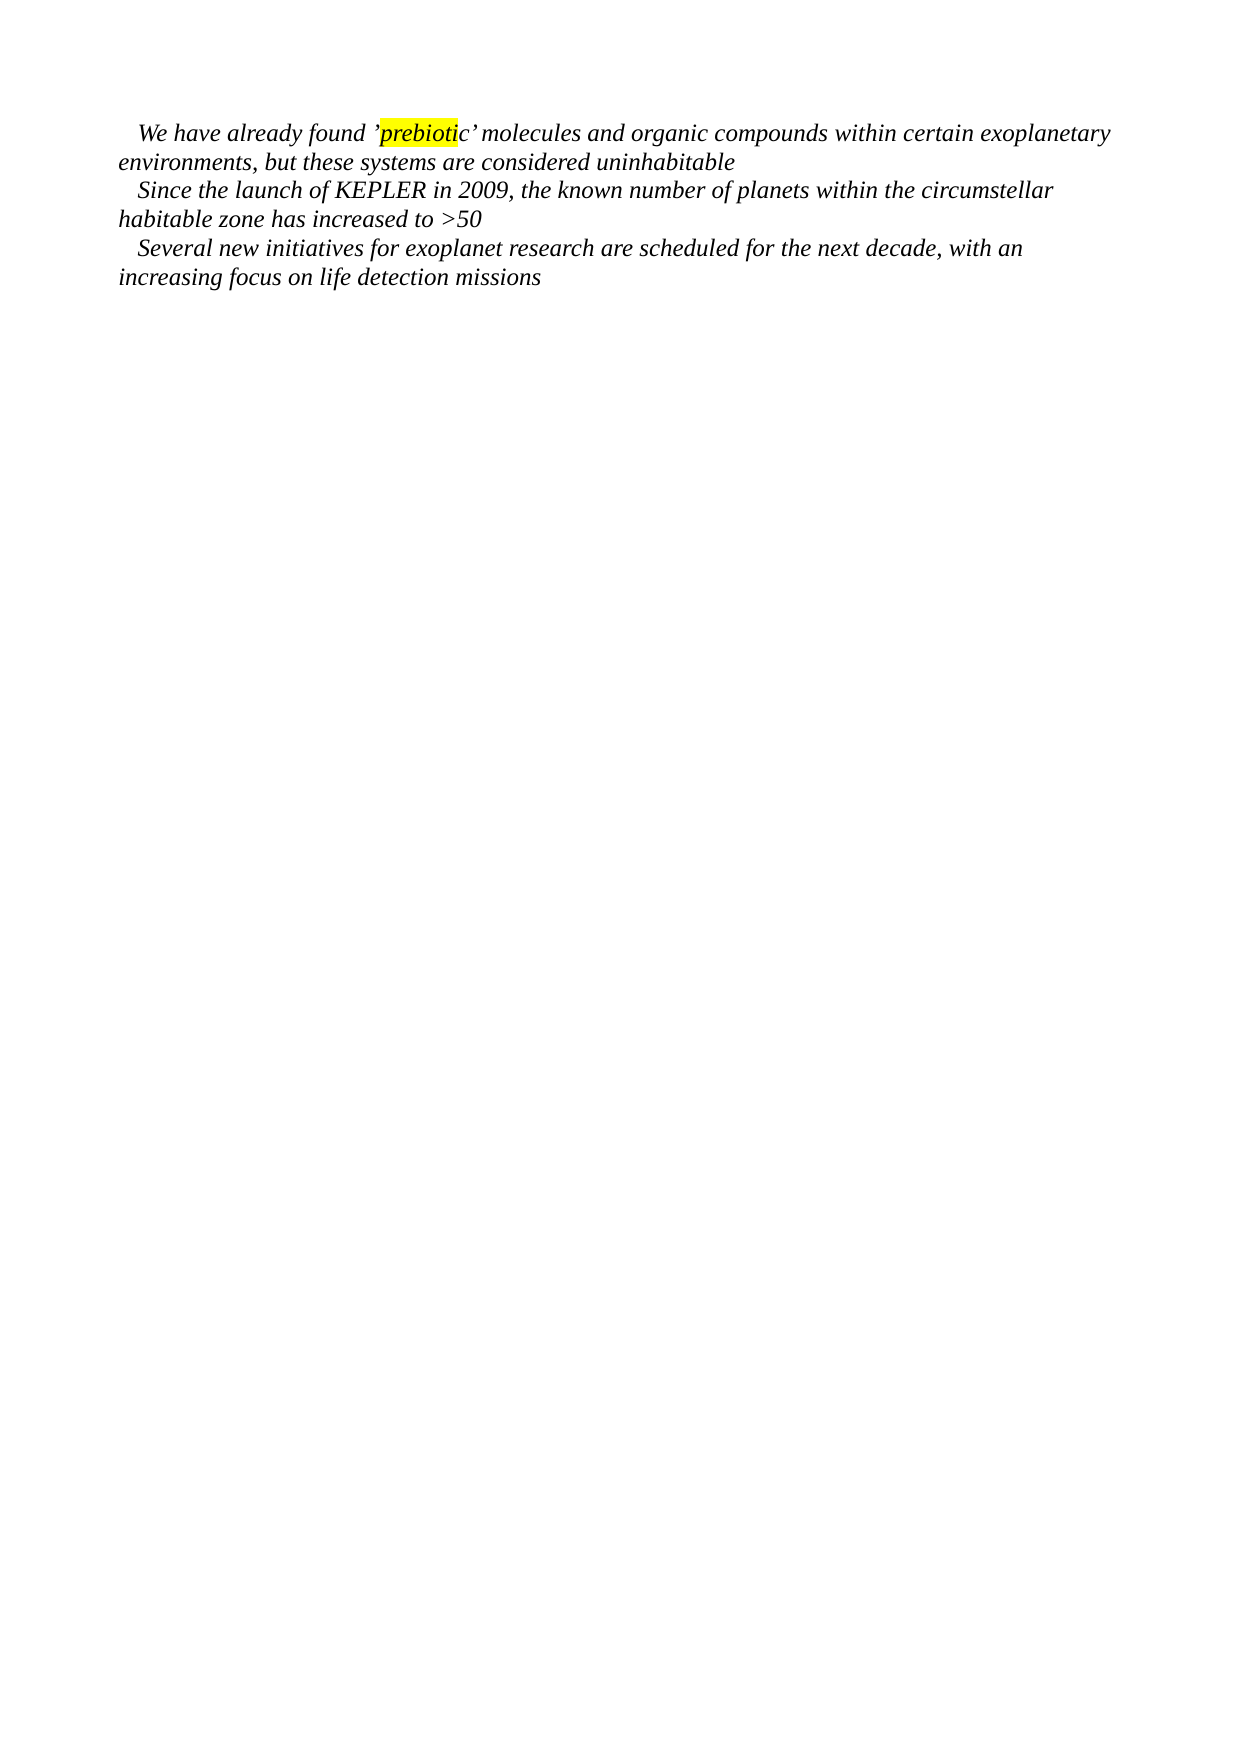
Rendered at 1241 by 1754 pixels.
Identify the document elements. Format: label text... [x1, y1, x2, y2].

text We have already found ’prebiotic’ molecules and organic compounds within certain exoplanetary environments, but these systems are considered uninhabitable [118, 118, 1122, 176]
text Since the launch of KEPLER in 2009, the known number of planets within the circumstellar habitable zone has increased to >50 [118, 176, 1122, 233]
text Several new initiatives for exoplanet research are scheduled for the next decade, with an increasing focus on life detection missions [118, 233, 1122, 291]
